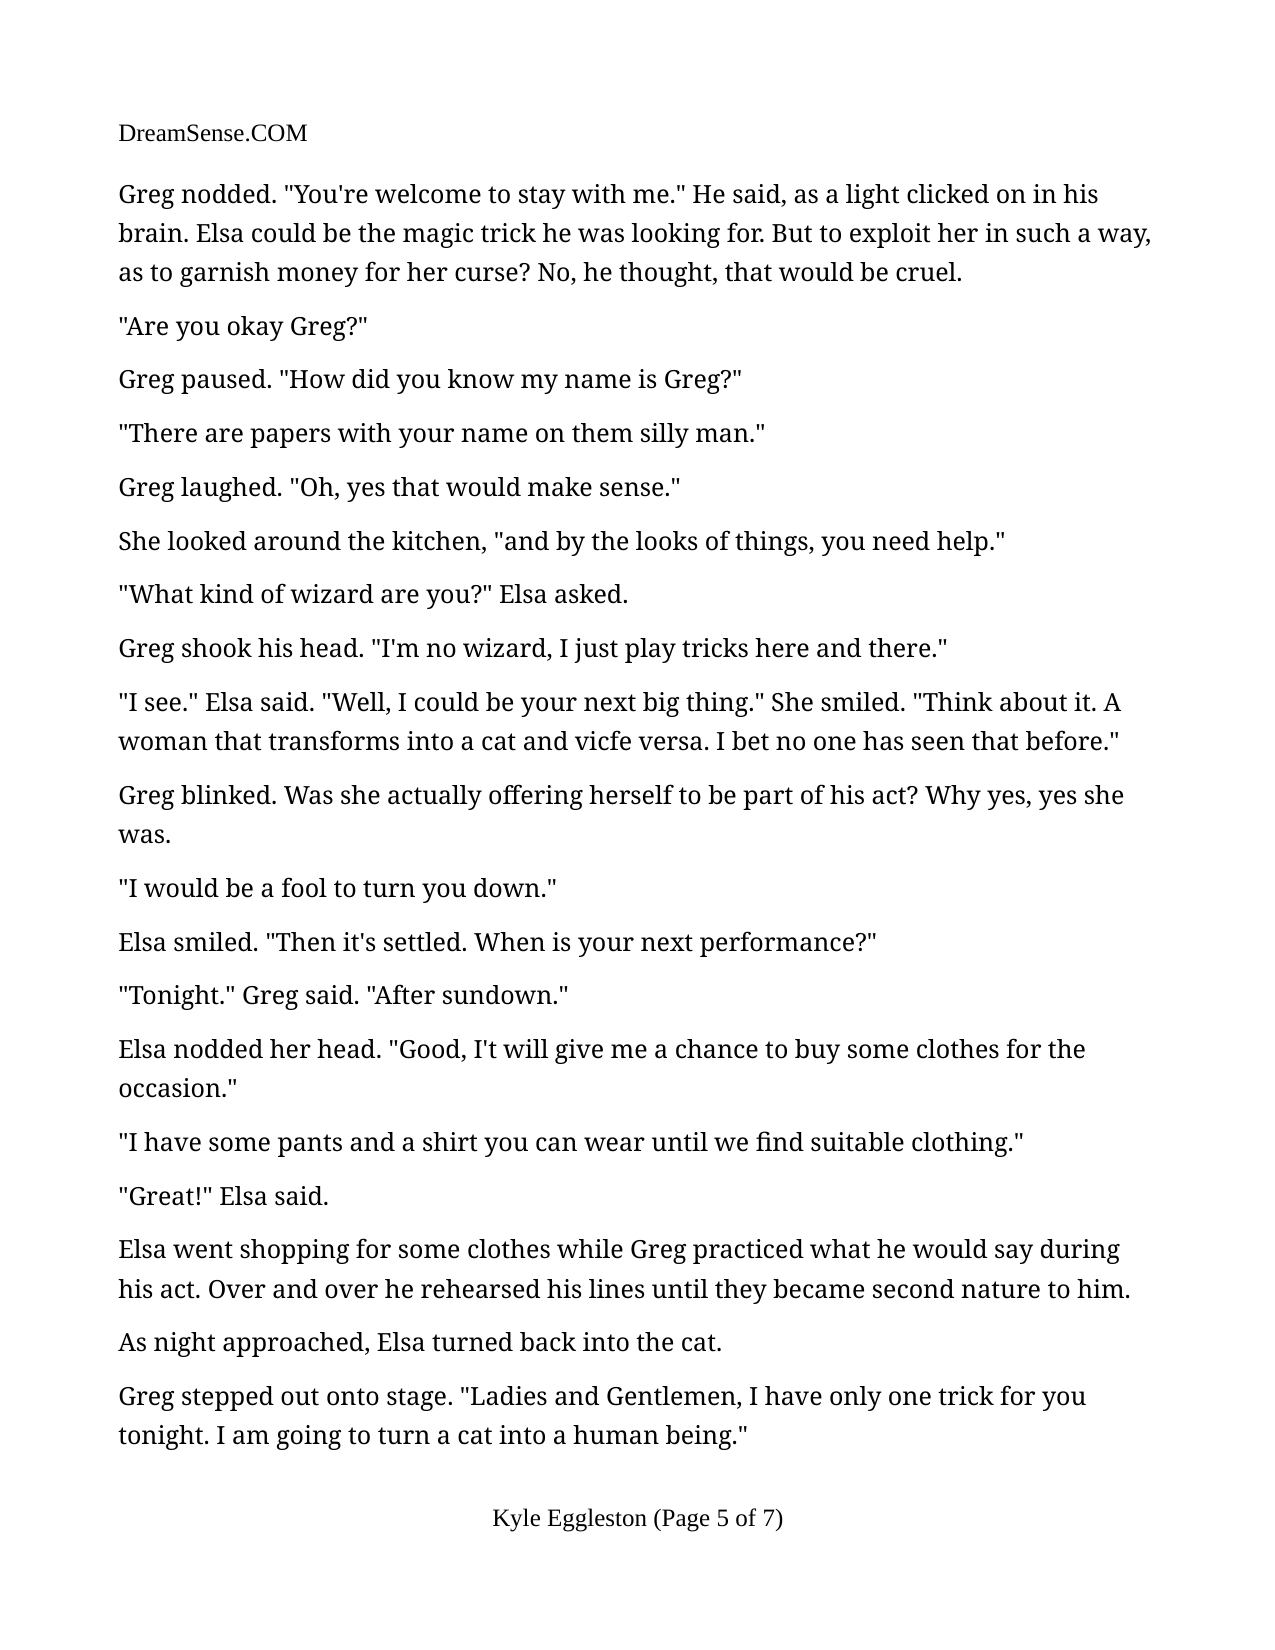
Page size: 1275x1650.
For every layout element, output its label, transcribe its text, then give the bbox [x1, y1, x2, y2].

text Greg stepped out onto stage. "Ladies and Gentlemen, I have only one trick for you tonight. I am going to turn a cat into a human being." [118, 1379, 1157, 1452]
text As night approached, Elsa turned back into the cat. [118, 1325, 1157, 1359]
text Greg paused. "How did you know my name is Greg?" [118, 362, 1157, 396]
text "There are papers with your name on them silly man." [118, 416, 1157, 450]
text Elsa smiled. "Then it's settled. When is your next performance?" [118, 924, 1157, 958]
text Elsa nodded her head. "Good, I't will give me a chance to buy some clothes for the occasion." [118, 1032, 1157, 1105]
text "What kind of wizard are you?" Elsa asked. [118, 577, 1157, 611]
text Greg blinked. Was she actually offering herself to be part of his act? Why yes, yes she was. [118, 778, 1157, 851]
text Greg laughed. "Oh, yes that would make sense." [118, 470, 1157, 504]
text "Tonight." Greg said. "After sundown." [118, 978, 1157, 1012]
text "Are you okay Greg?" [118, 308, 1157, 342]
text "Great!" Elsa said. [118, 1178, 1157, 1212]
text She looked around the kitchen, "and by the looks of things, you need help." [118, 523, 1157, 557]
text "I would be a fool to turn you down." [118, 871, 1157, 904]
text Greg shook his head. "I'm no wizard, I just play tricks here and there." [118, 631, 1157, 665]
text "I see." Elsa said. "Well, I could be your next big thing." She smiled. "Think about it. A woman that transforms into a cat and vicfe versa. I bet no one has seen that before." [118, 685, 1157, 758]
text Greg nodded. "You're welcome to stay with me." He said, as a light clicked on in his brain. Elsa could be the magic trick he was looking for. But to exploit her in such a way, as to garnish money for her curse? No, he thought, that would be cruel. [118, 176, 1157, 289]
text Elsa went shopping for some clothes while Greg practiced what he would say during his act. Over and over he rehearsed his lines until they became second nature to him. [118, 1232, 1157, 1305]
text "I have some pants and a shirt you can wear until we find suitable clothing." [118, 1125, 1157, 1159]
